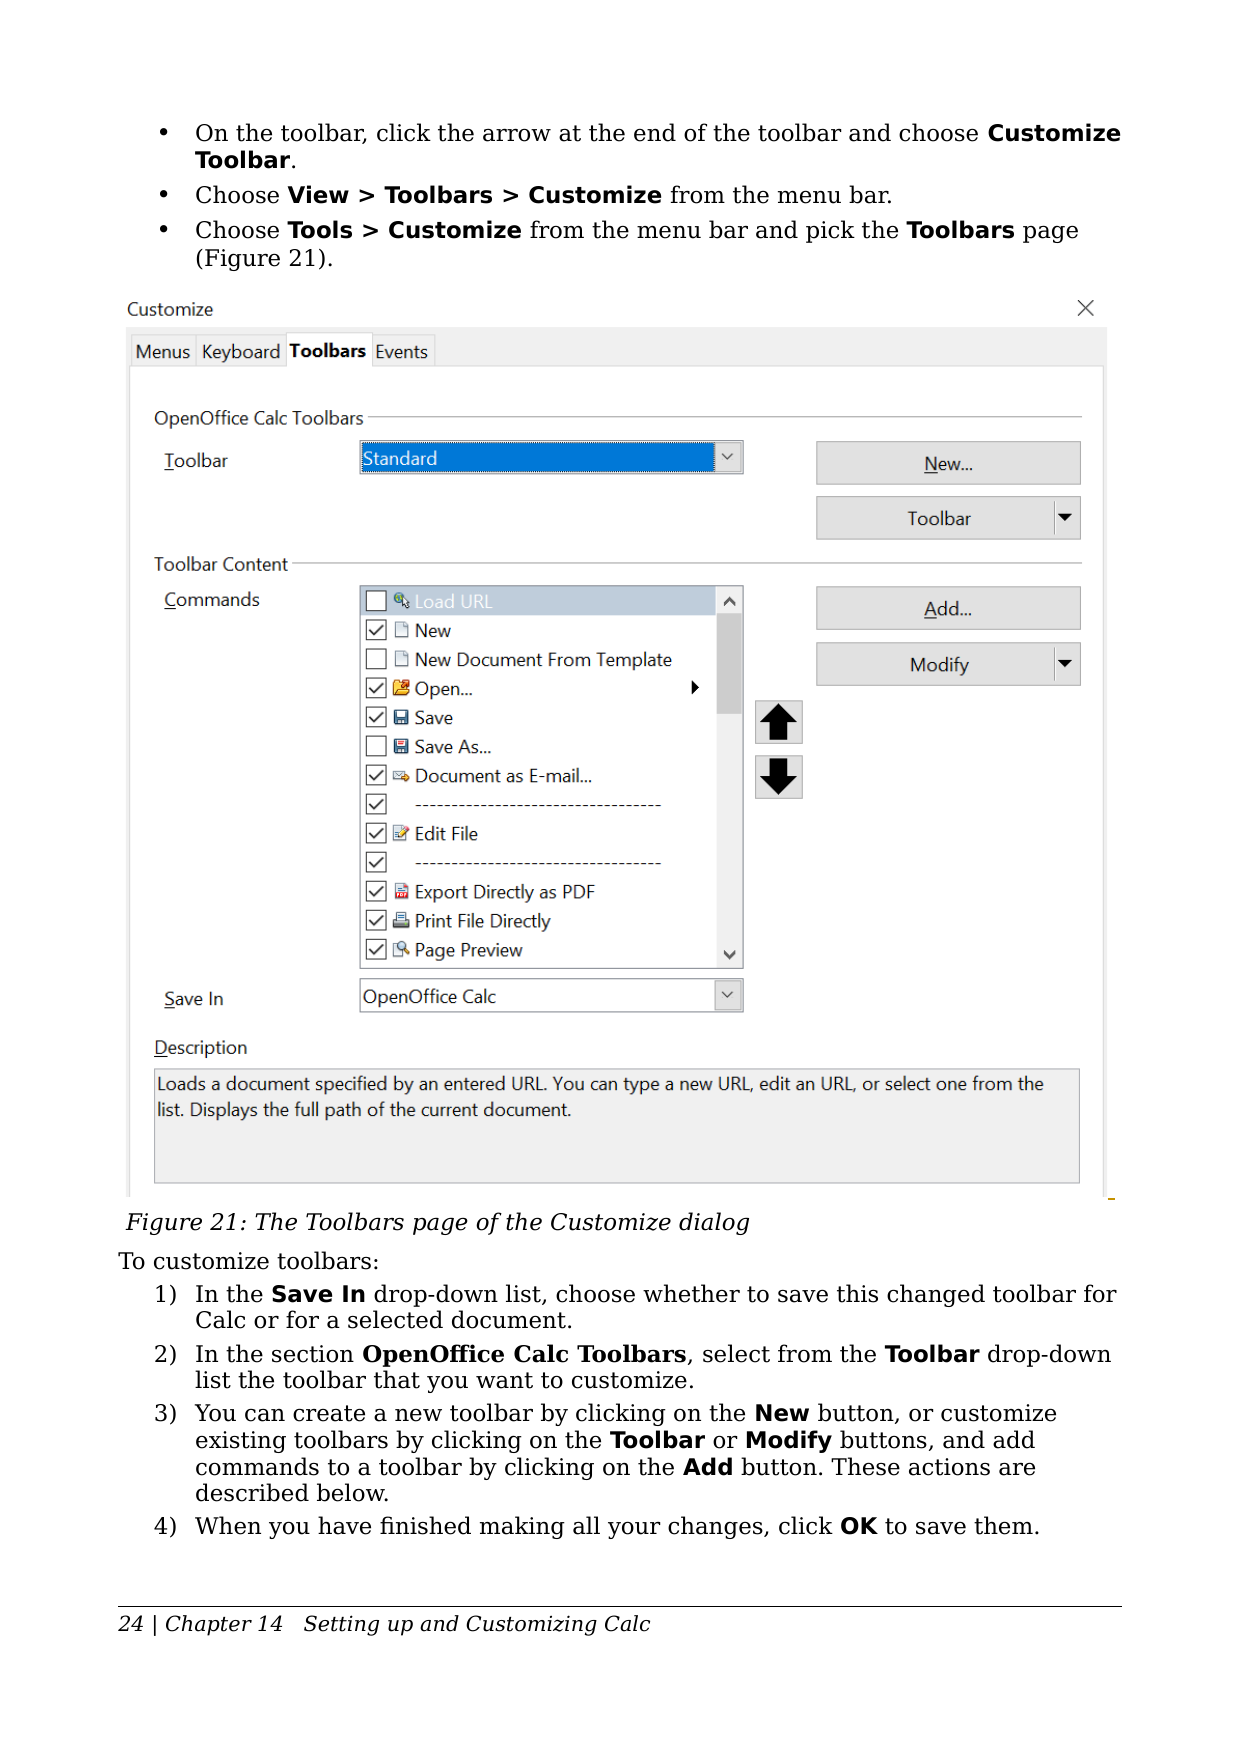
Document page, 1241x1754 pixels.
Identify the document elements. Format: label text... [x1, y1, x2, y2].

list Choose Tools > Customize from the menu bar and pick the Toolbars page (Figure 21). [156, 216, 1122, 271]
picture [125, 296, 1108, 1197]
list When you have finished making all your changes, click OK to save them. [177, 1513, 1122, 1540]
text Figure 21: The Toolbars page of the Customize dialog [126, 1209, 1114, 1235]
list You can create a new toolbar by clicking on the New button, or customize existing toolbars by clicking on the Toolbar or Modify buttons, and add commands to a toolbar by clicking on the Add button. These actions are described below. [177, 1401, 1122, 1507]
list On the toolbar, click the arrow at the end of the toolbar and choose Customize Toolbar. [156, 118, 1122, 174]
list In the section OpenOffice Calc Toolbars, select from the Toolbar drop-down list the toolbar that you want to customize. [177, 1341, 1122, 1394]
list In the Save In drop-down list, choose whether to save this changed toolbar for Calc or for a selected document. [177, 1281, 1122, 1334]
list To customize toolbars: [118, 1248, 1122, 1274]
list Choose View > Toolbars > Customize from the menu bar. [156, 180, 1122, 209]
